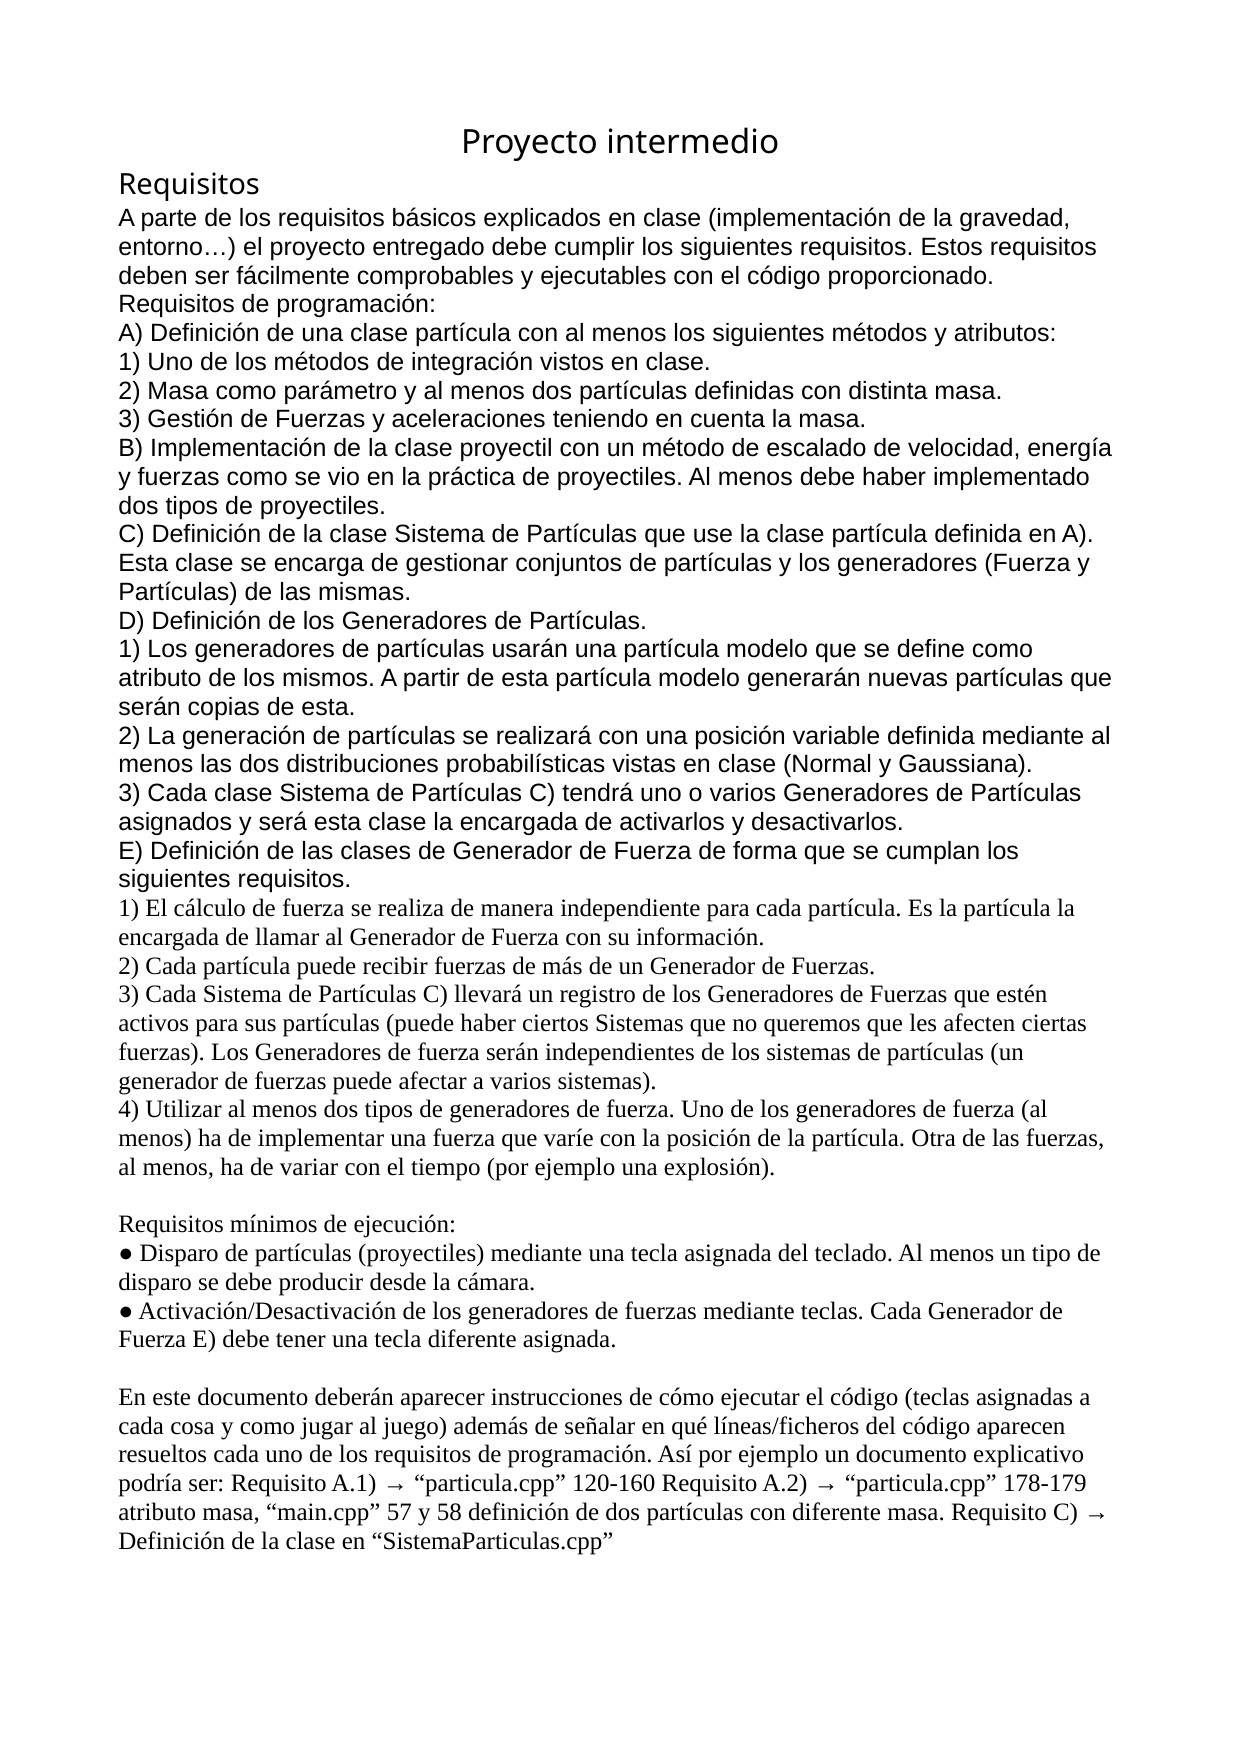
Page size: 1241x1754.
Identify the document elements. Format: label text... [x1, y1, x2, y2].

text ● Activación/Desactivación de los generadores de fuerzas mediante teclas. Cada Generador de Fuerza E) debe tener una tecla diferente asignada. En este documento deberán aparecer instrucciones de cómo ejecutar el código (teclas asignadas a cada cosa y como jugar al juego) además de señalar en qué líneas/ficheros del código aparecen resueltos cada uno de los requisitos de programación. Así por ejemplo un documento explicativo podría ser: Requisito A.1) → “particula.cpp” 120-160 Requisito A.2) → “particula.cpp” 178-179 atributo masa, “main.cpp” 57 y 58 definición de dos partículas con diferente masa. Requisito C) → Definición de la clase en “SistemaParticulas.cpp” [118, 1296, 1122, 1554]
text 3) Cada clase Sistema de Partículas C) tendrá uno o varios Generadores de Partículas asignados y será esta clase la encargada de activarlos y desactivarlos. [118, 778, 1122, 836]
text 3) Gestión de Fuerzas y aceleraciones teniendo en cuenta la masa. [118, 404, 1122, 433]
text Requisitos [118, 163, 1122, 203]
text B) Implementación de la clase proyectil con un método de escalado de velocidad, energía y fuerzas como se vio en la práctica de proyectiles. Al menos debe haber implementado dos tipos de proyectiles. [118, 433, 1122, 519]
text 1) Los generadores de partículas usarán una partícula modelo que se define como atributo de los mismos. A partir de esta partícula modelo generarán nuevas partículas que serán copias de esta. [118, 634, 1122, 721]
text 1) Uno de los métodos de integración vistos en clase. [118, 347, 1122, 376]
text ● Disparo de partículas (proyectiles) mediante una tecla asignada del teclado. Al menos un tipo de disparo se debe producir desde la cámara. [118, 1238, 1122, 1296]
text 2) La generación de partículas se realizará con una posición variable definida mediante al menos las dos distribuciones probabilísticas vistas en clase (Normal y Gaussiana). [118, 721, 1122, 778]
text 2) Cada partícula puede recibir fuerzas de más de un Generador de Fuerzas. [118, 951, 1122, 979]
text Requisitos mínimos de ejecución: [118, 1209, 1122, 1238]
text E) Definición de las clases de Generador de Fuerza de forma que se cumplan los siguientes requisitos. 1) El cálculo de fuerza se realiza de manera independiente para cada partícula. Es la partícula la encargada de llamar al Generador de Fuerza con su información. [118, 836, 1122, 951]
text 3) Cada Sistema de Partículas C) llevará un registro de los Generadores de Fuerzas que estén activos para sus partículas (puede haber ciertos Sistemas que no queremos que les afecten ciertas fuerzas). Los Generadores de fuerza serán independientes de los sistemas de partículas (un generador de fuerzas puede afectar a varios sistemas). [118, 979, 1122, 1094]
text 4) Utilizar al menos dos tipos de generadores de fuerza. Uno de los generadores de fuerza (al menos) ha de implementar una fuerza que varíe con la posición de la partícula. Otra de las fuerzas, al menos, ha de variar con el tiempo (por ejemplo una explosión). [118, 1094, 1122, 1181]
text Proyecto intermedio [118, 118, 1122, 163]
text A) Definición de una clase partícula con al menos los siguientes métodos y atributos: [118, 318, 1122, 347]
text Requisitos de programación: [118, 289, 1122, 318]
text 2) Masa como parámetro y al menos dos partículas definidas con distinta masa. [118, 376, 1122, 404]
text A parte de los requisitos básicos explicados en clase (implementación de la gravedad, entorno…) el proyecto entregado debe cumplir los siguientes requisitos. Estos requisitos deben ser fácilmente comprobables y ejecutables con el código proporcionado. [118, 203, 1122, 289]
text D) Definición de los Generadores de Partículas. [118, 606, 1122, 634]
text C) Definición de la clase Sistema de Partículas que use la clase partícula definida en A). Esta clase se encarga de gestionar conjuntos de partículas y los generadores (Fuerza y Partículas) de las mismas. [118, 519, 1122, 606]
